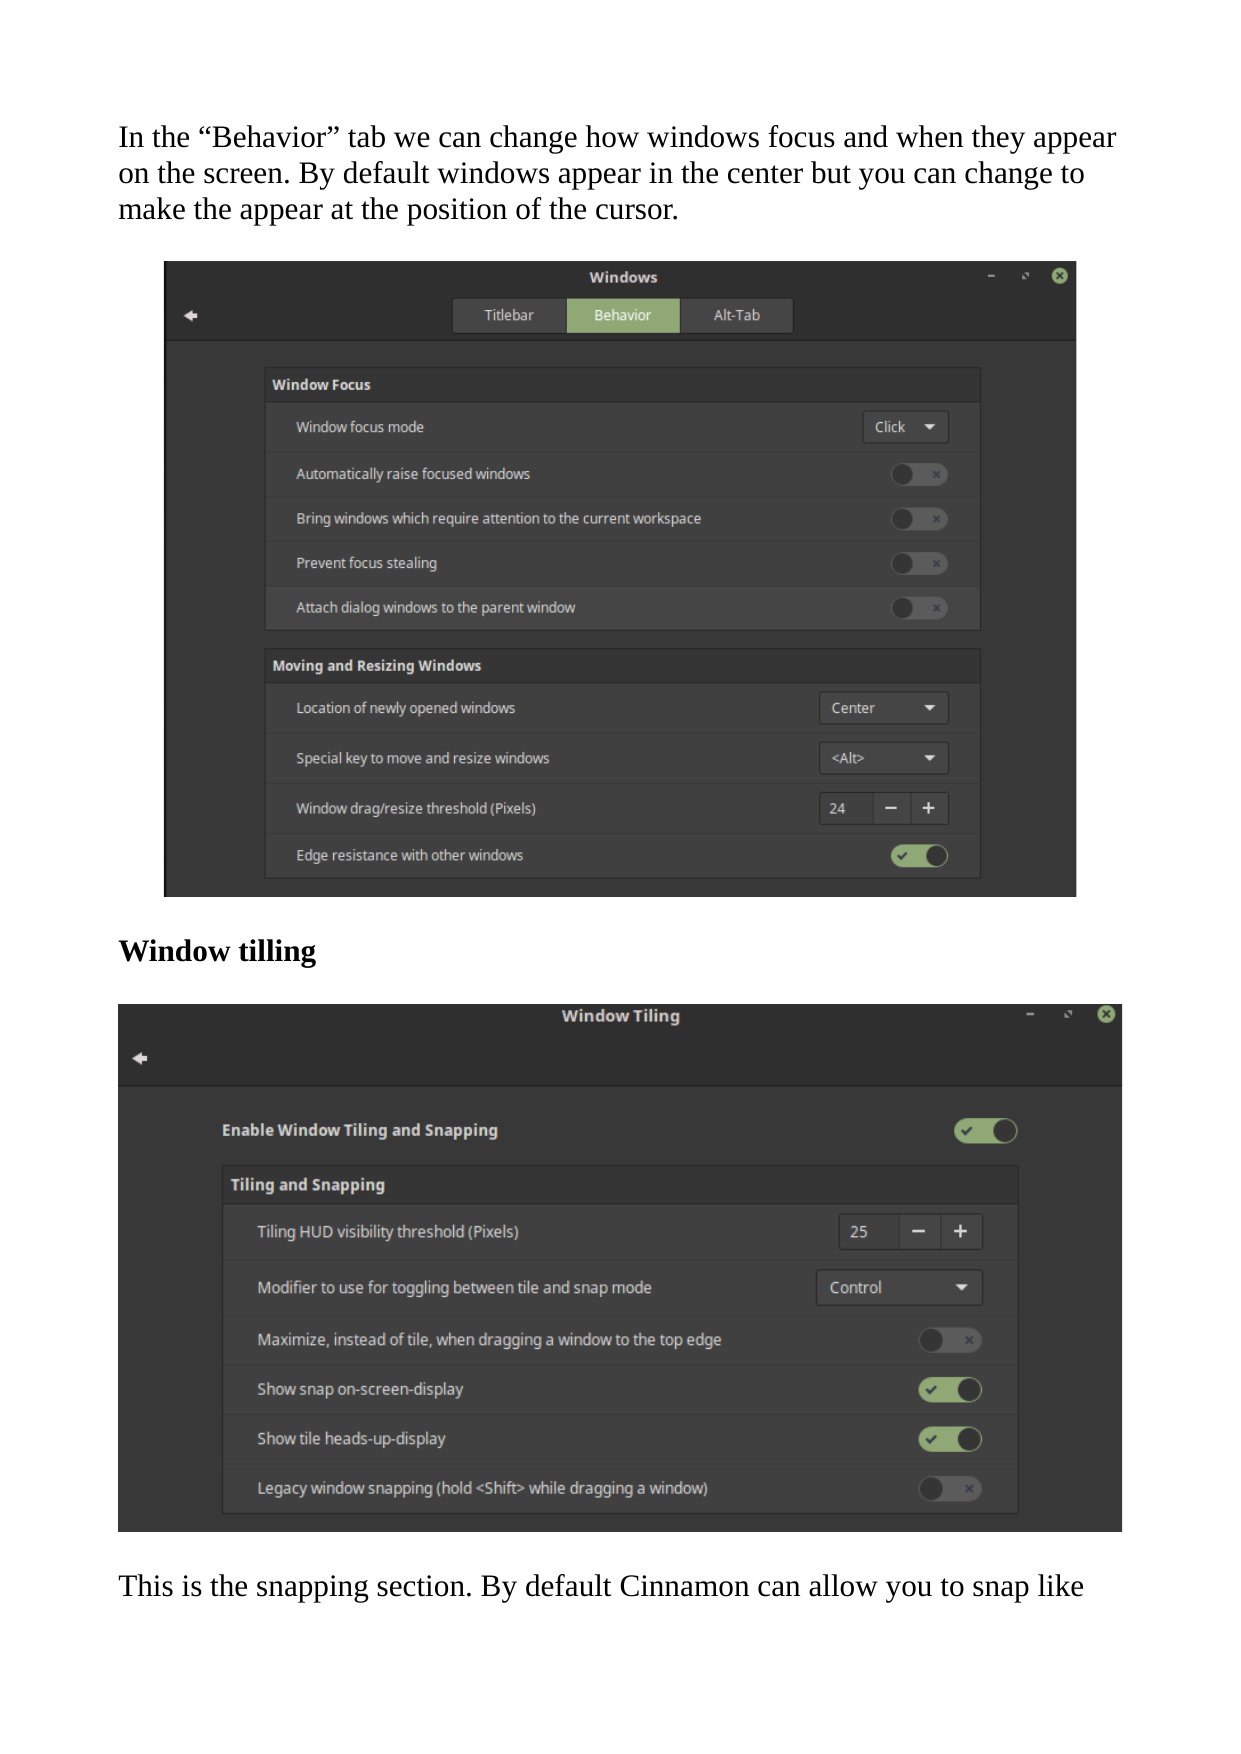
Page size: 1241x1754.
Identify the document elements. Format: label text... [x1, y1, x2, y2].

text Window tilling [118, 932, 1122, 968]
text In the “Behavior” tab we can change how windows focus and when they appear on the screen. By default windows appear in the center but you can change to make the appear at the position of the cursor. [118, 118, 1122, 226]
picture [118, 1004, 1123, 1532]
text This is the snapping section. By default Cinnamon can allow you to snap like [118, 1567, 1122, 1603]
picture [163, 261, 1077, 897]
